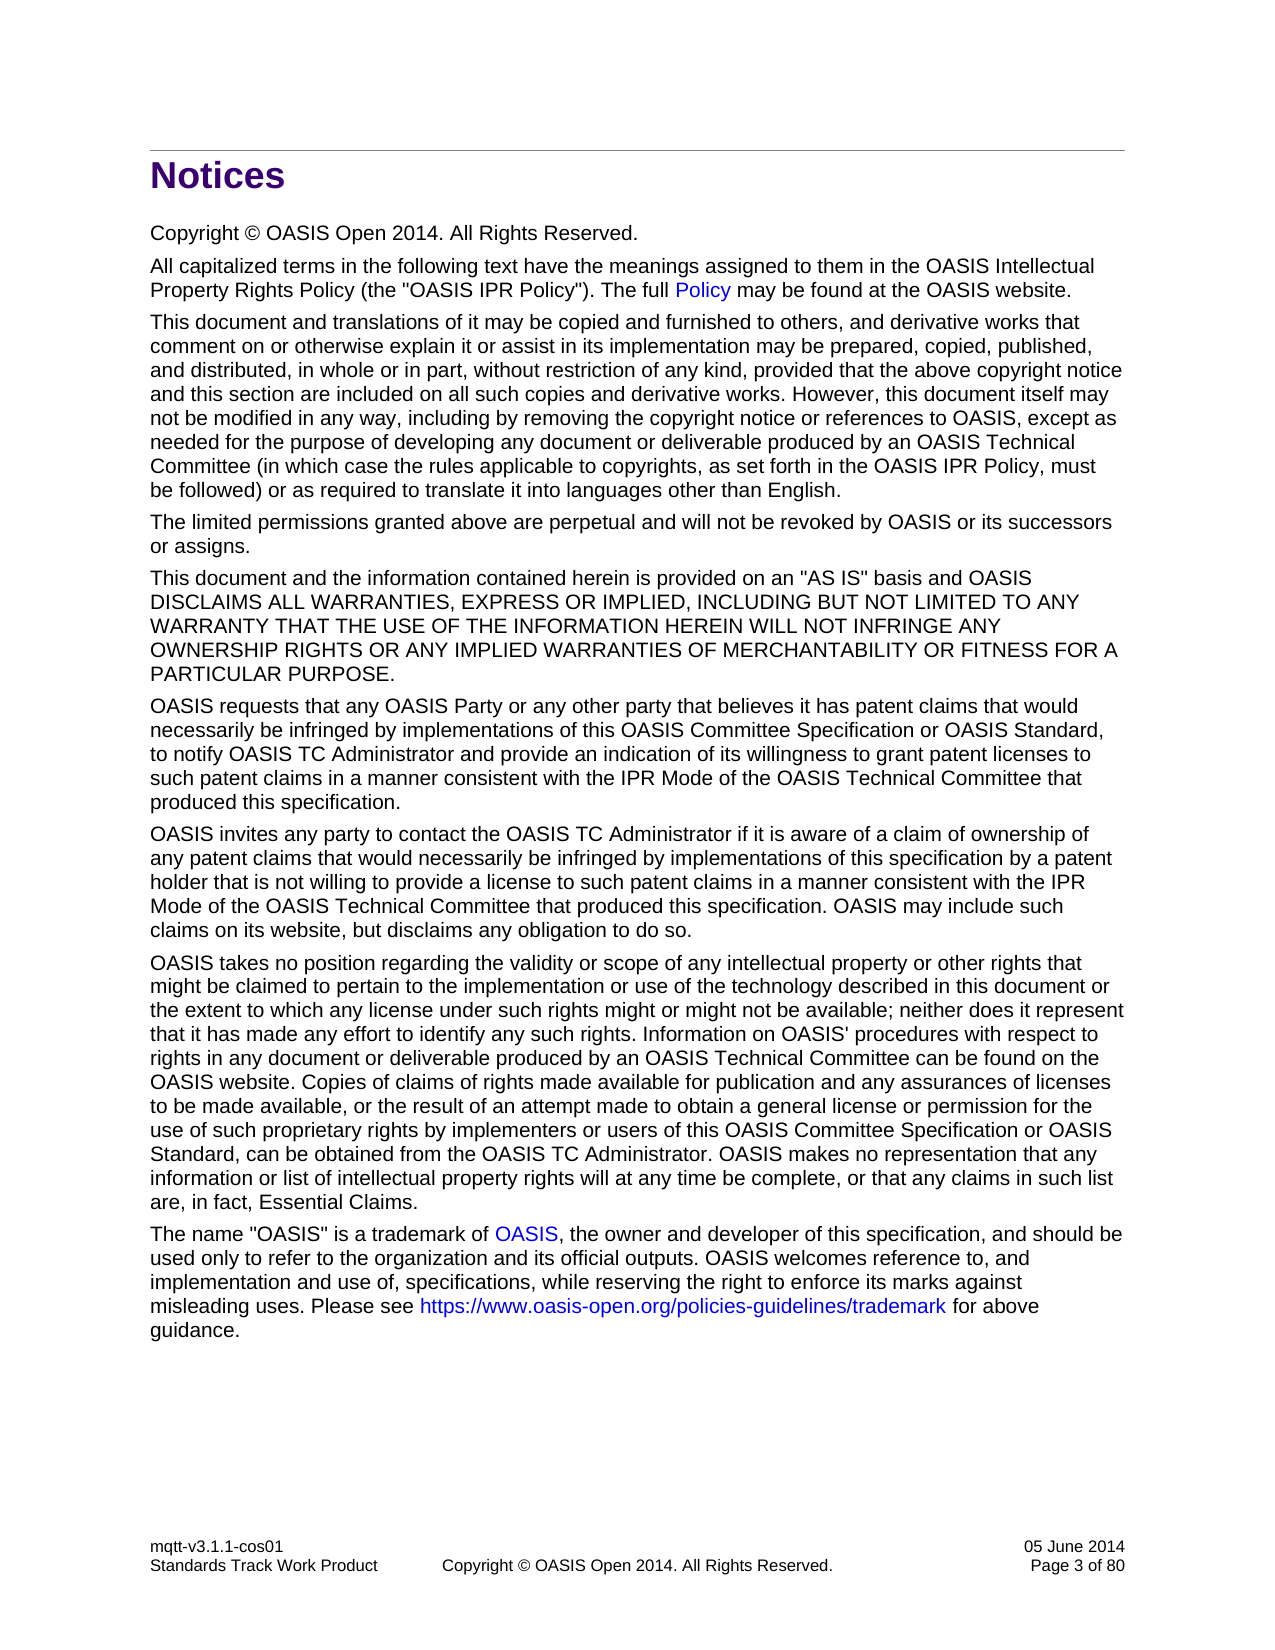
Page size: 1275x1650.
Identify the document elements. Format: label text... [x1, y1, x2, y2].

text The name "OASIS" is a trademark of OASIS, the owner and developer of this specification, and should be used only to refer to the organization and its official outputs. OASIS welcomes reference to, and implementation and use of, specifications, while reserving the right to enforce its marks against misleading uses. Please see https://www.oasis-open.org/policies-guidelines/trademark for above guidance. [150, 1222, 1125, 1342]
text All capitalized terms in the following text have the meanings assigned to them in the OASIS Intellectual Property Rights Policy (the "OASIS IPR Policy"). The full Policy may be found at the OASIS website. [150, 253, 1125, 301]
text The limited permissions granted above are perpetual and will not be revoked by OASIS or its successors or assigns. [150, 510, 1125, 558]
text This document and translations of it may be copied and furnished to others, and derivative works that comment on or otherwise explain it or assist in its implementation may be prepared, copied, published, and distributed, in whole or in part, without restriction of any kind, provided that the above copyright notice and this section are included on all such copies and derivative works. However, this document itself may not be modified in any way, including by removing the copyright notice or references to OASIS, except as needed for the purpose of developing any document or deliverable produced by an OASIS Technical Committee (in which case the rules applicable to copyrights, as set forth in the OASIS IPR Policy, must be followed) or as required to translate it into languages other than English. [150, 310, 1125, 501]
text Copyright © OASIS Open 2014. All Rights Reserved. [150, 221, 1125, 245]
text Notices [150, 151, 1125, 196]
text This document and the information contained herein is provided on an "AS IS" basis and OASIS DISCLAIMS ALL WARRANTIES, EXPRESS OR IMPLIED, INCLUDING BUT NOT LIMITED TO ANY WARRANTY THAT THE USE OF THE INFORMATION HEREIN WILL NOT INFRINGE ANY OWNERSHIP RIGHTS OR ANY IMPLIED WARRANTIES OF MERCHANTABILITY OR FITNESS FOR A PARTICULAR PURPOSE. [150, 566, 1125, 686]
text OASIS takes no position regarding the validity or scope of any intellectual property or other rights that might be claimed to pertain to the implementation or use of the technology described in this document or the extent to which any license under such rights might or might not be available; neither does it represent that it has made any effort to identify any such rights. Information on OASIS' procedures with respect to rights in any document or deliverable produced by an OASIS Technical Committee can be found on the OASIS website. Copies of claims of rights made available for publication and any assurances of licenses to be made available, or the result of an attempt made to obtain a general license or permission for the use of such proprietary rights by implementers or users of this OASIS Committee Specification or OASIS Standard, can be obtained from the OASIS TC Administrator. OASIS makes no representation that any information or list of intellectual property rights will at any time be complete, or that any claims in such list are, in fact, Essential Claims. [150, 950, 1125, 1214]
text OASIS requests that any OASIS Party or any other party that believes it has patent claims that would necessarily be infringed by implementations of this OASIS Committee Specification or OASIS Standard, to notify OASIS TC Administrator and provide an indication of its willingness to grant patent licenses to such patent claims in a manner consistent with the IPR Mode of the OASIS Technical Committee that produced this specification. [150, 694, 1125, 814]
text OASIS invites any party to contact the OASIS TC Administrator if it is aware of a claim of ownership of any patent claims that would necessarily be infringed by implementations of this specification by a patent holder that is not willing to provide a license to such patent claims in a manner consistent with the IPR Mode of the OASIS Technical Committee that produced this specification. OASIS may include such claims on its website, but disclaims any obligation to do so. [150, 822, 1125, 942]
